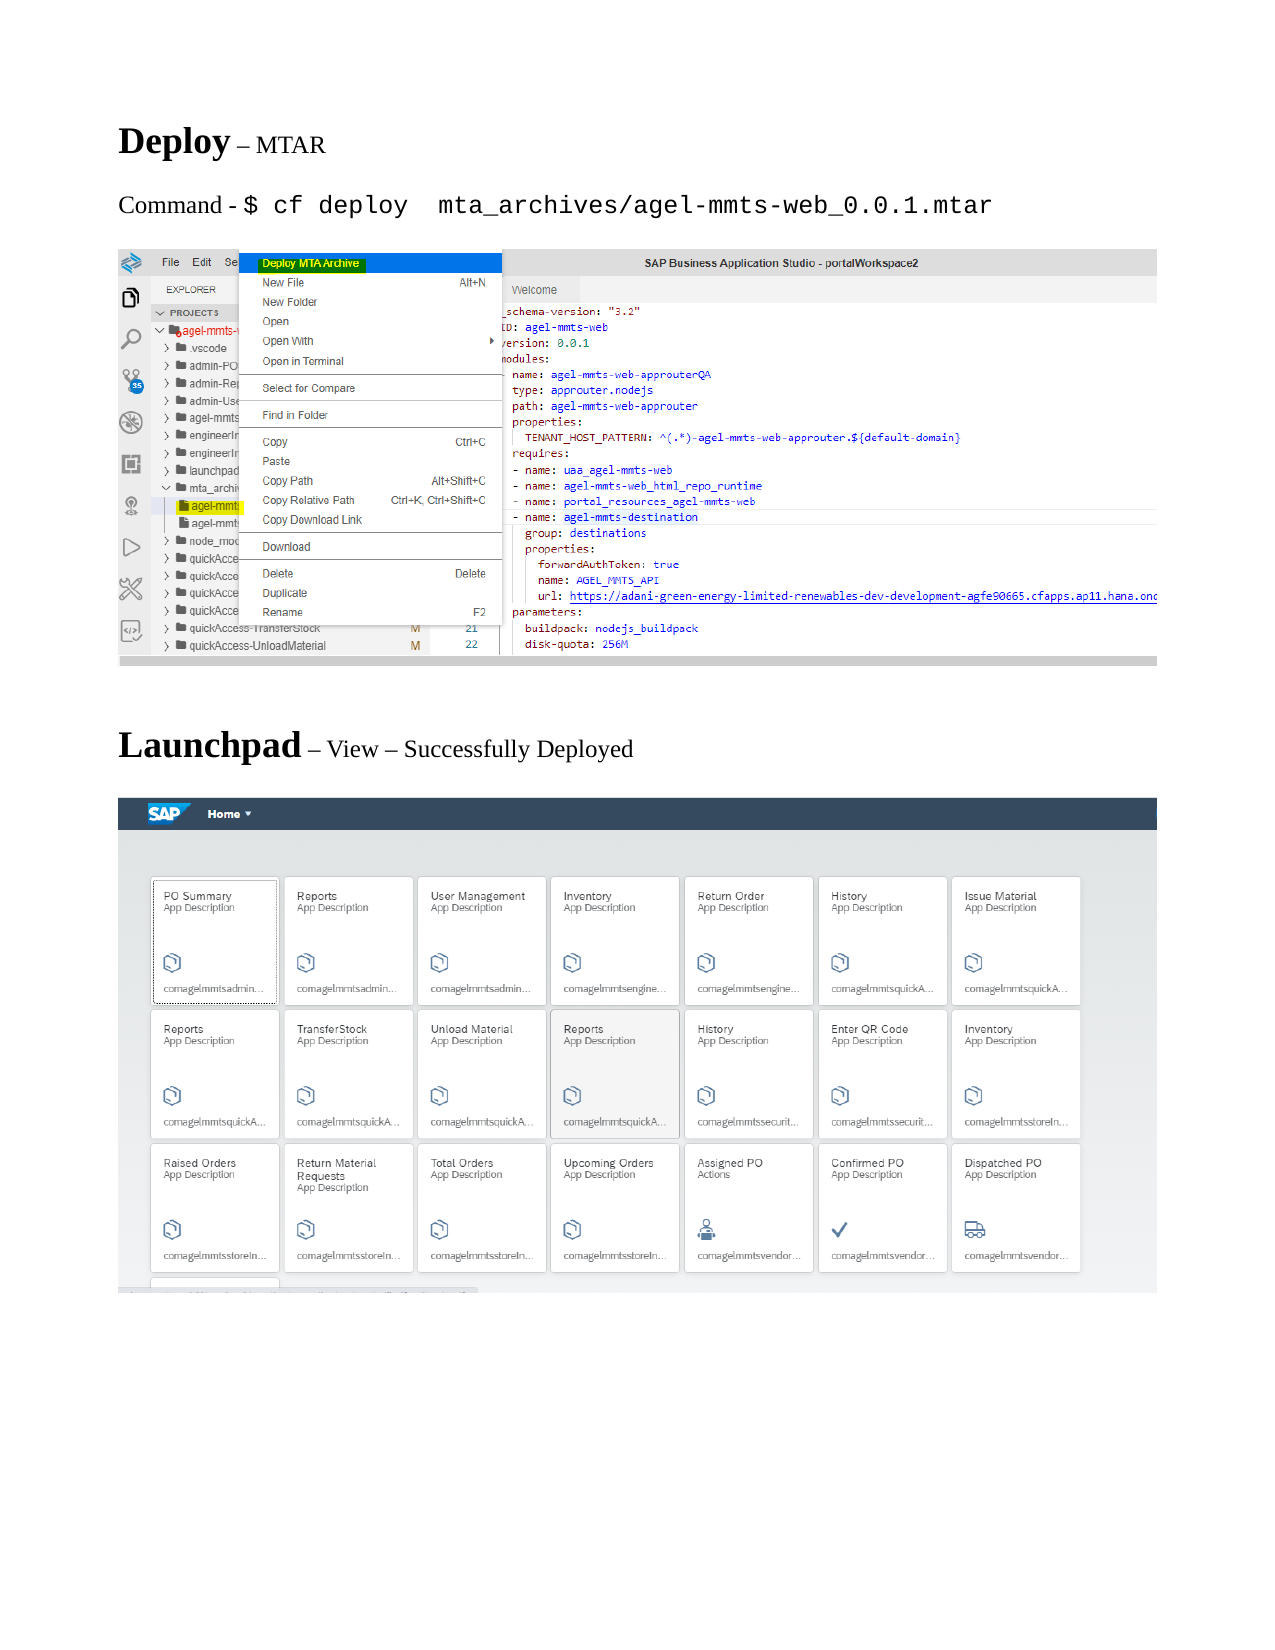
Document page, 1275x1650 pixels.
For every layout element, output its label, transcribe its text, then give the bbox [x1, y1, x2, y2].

text Deploy – MTAR [118, 118, 1157, 161]
picture [118, 249, 1157, 666]
text Launchpad – View – Successfully Deployed [118, 723, 1157, 766]
text Command - $ cf deploy mta_archives/agel-mmts-web_0.0.1.mtar [118, 190, 1157, 221]
picture [118, 794, 1157, 1293]
